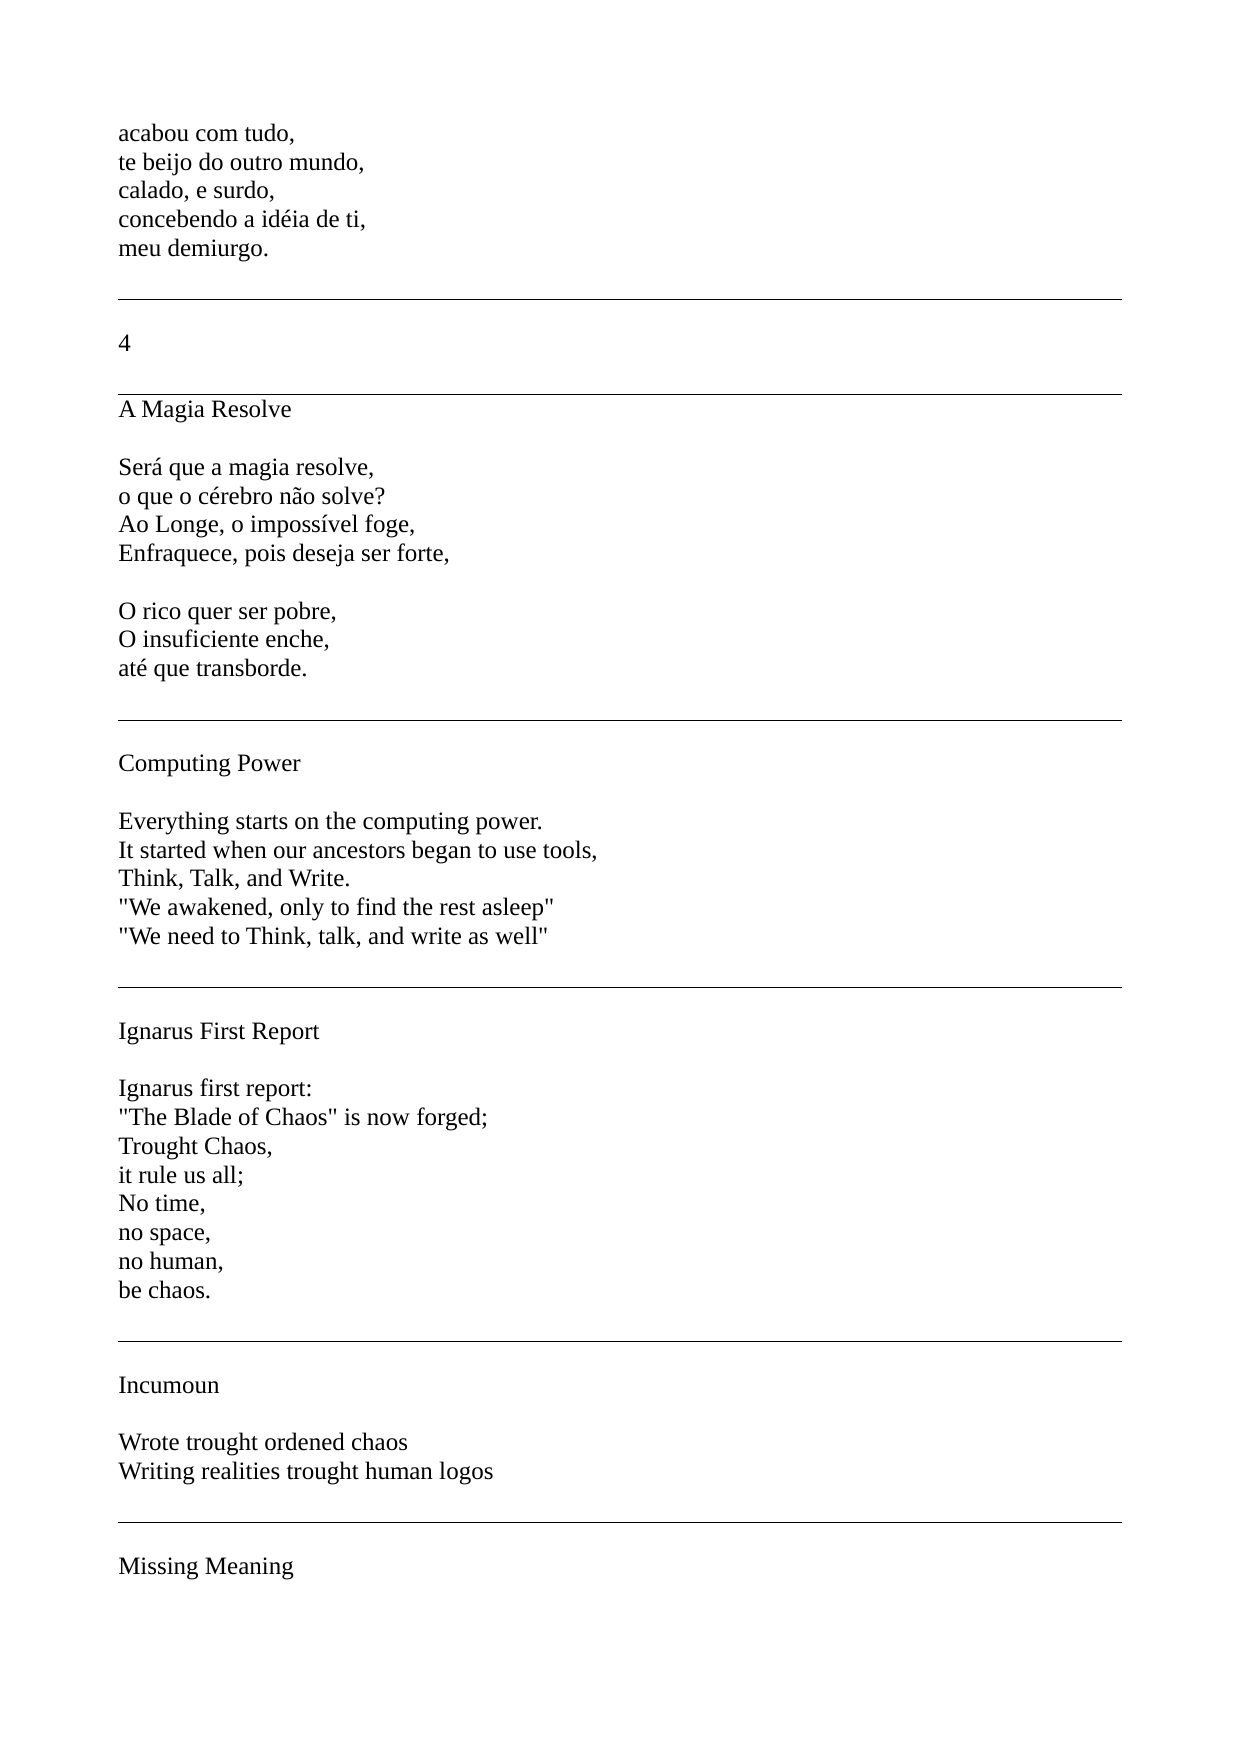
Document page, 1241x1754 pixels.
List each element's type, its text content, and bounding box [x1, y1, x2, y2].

text be chaos. [118, 1275, 1122, 1303]
text até que transborde. [118, 653, 1122, 682]
text O insuficiente enche, [118, 624, 1122, 653]
text no space, [118, 1217, 1122, 1246]
text Computing Power [118, 748, 1122, 777]
text Missing Meaning [118, 1551, 1122, 1580]
text Ignarus first report: [118, 1073, 1122, 1102]
text Wrote trought ordened chaos [118, 1427, 1122, 1456]
text Everything starts on the computing power. [118, 806, 1122, 835]
text Ao Longe, o impossível foge, [118, 509, 1122, 538]
text "We need to Think, talk, and write as well" [118, 921, 1122, 950]
text acabou com tudo, te beijo do outro mundo, calado, e surdo, concebendo a idéia de ti, meu demiurgo. [118, 118, 1122, 262]
text No time, [118, 1188, 1122, 1217]
text Trought Chaos, [118, 1131, 1122, 1160]
text Será que a magia resolve, [118, 452, 1122, 481]
text Incumoun [118, 1370, 1122, 1399]
text o que o cérebro não solve? [118, 481, 1122, 509]
text 4 [118, 328, 1122, 357]
text It started when our ancestors began to use tools, [118, 835, 1122, 863]
text A Magia Resolve [118, 395, 1122, 423]
text "The Blade of Chaos" is now forged; [118, 1102, 1122, 1131]
text "We awakened, only to find the rest asleep" [118, 892, 1122, 921]
text no human, [118, 1246, 1122, 1275]
text Writing realities trought human logos [118, 1456, 1122, 1485]
text it rule us all; [118, 1160, 1122, 1188]
text Think, Talk, and Write. [118, 863, 1122, 892]
text Ignarus First Report [118, 1016, 1122, 1045]
text O rico quer ser pobre, [118, 596, 1122, 624]
text Enfraquece, pois deseja ser forte, [118, 538, 1122, 567]
